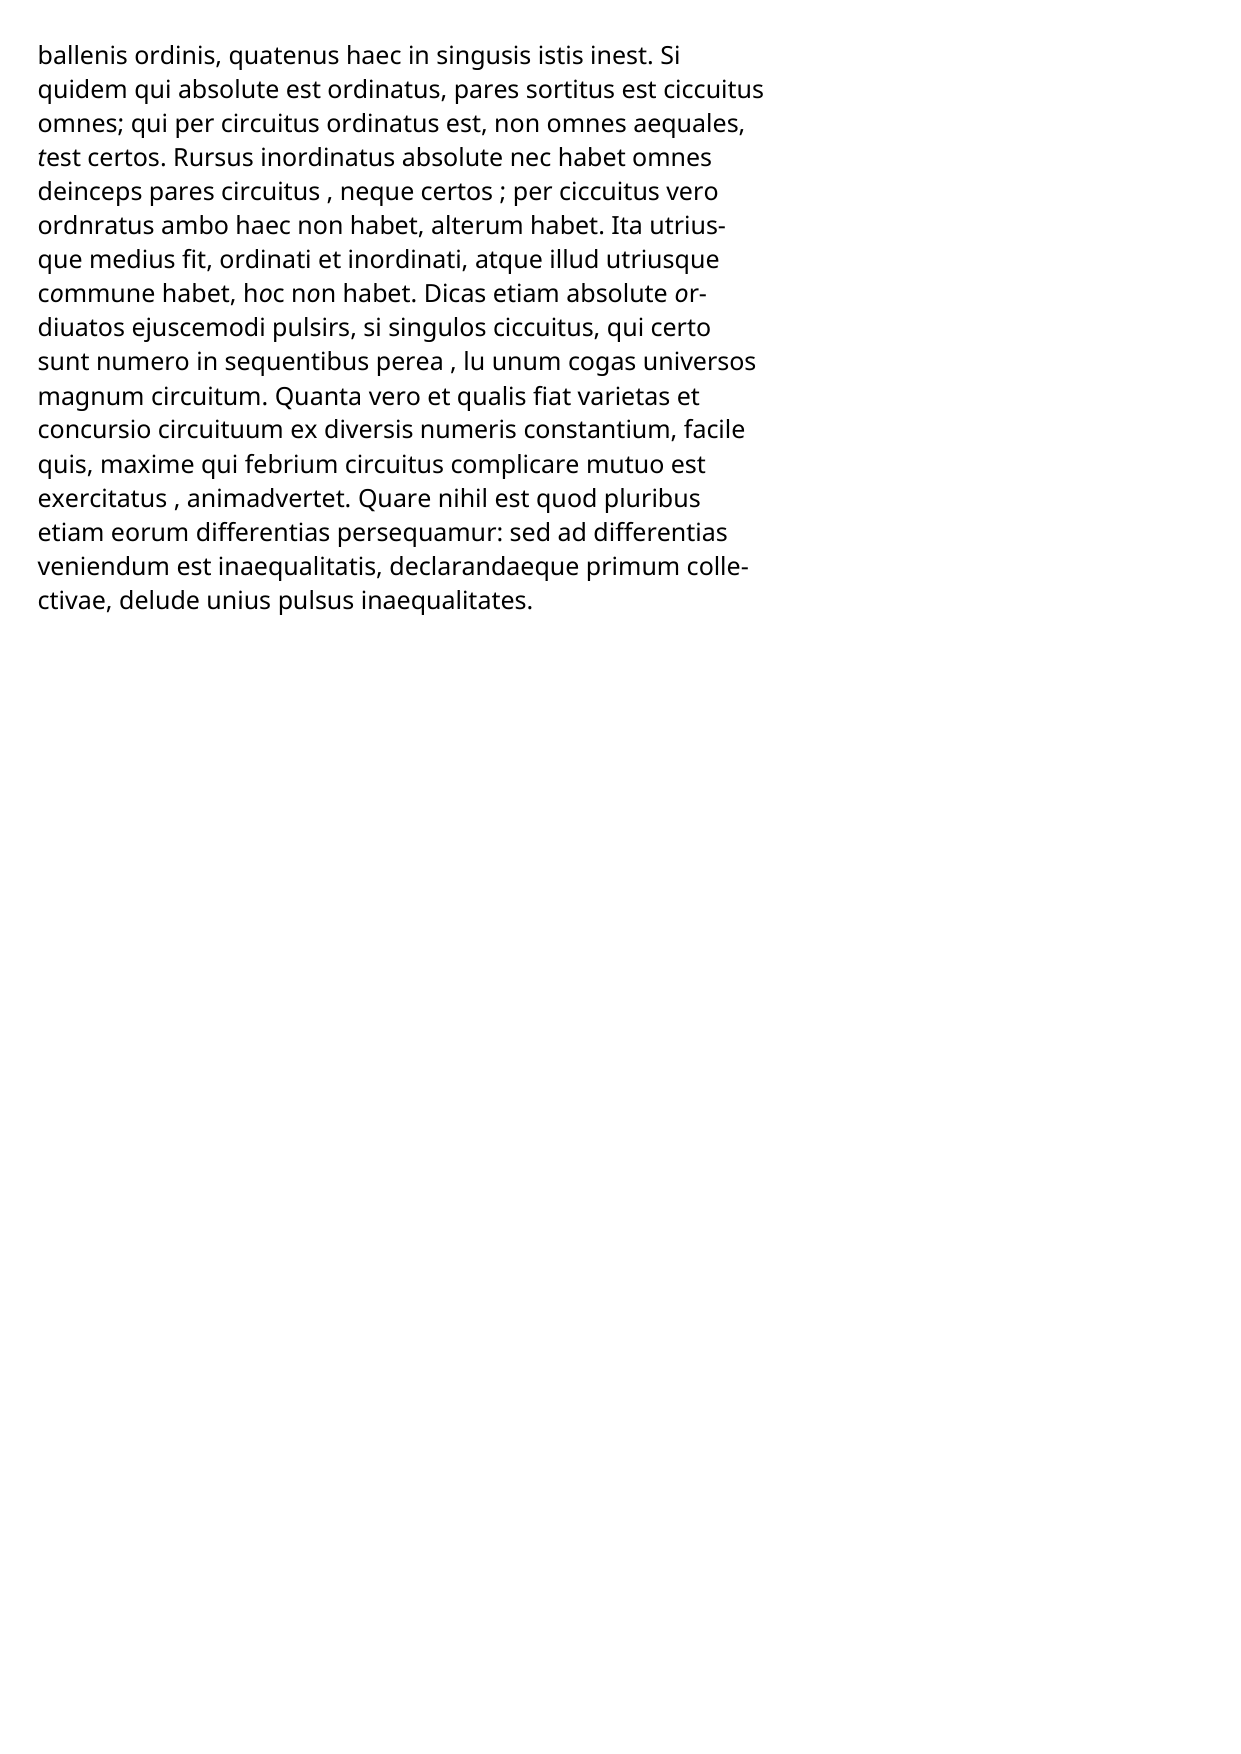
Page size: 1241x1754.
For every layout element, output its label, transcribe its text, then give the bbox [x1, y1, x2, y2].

text ballenis ordinis, quatenus haec in singusis istis inest. Si quidem qui absolute est ordinatus, pares sortitus est ciccuitus omnes; qui per circuitus ordinatus est, non omnes aequales, test certos. Rursus inordinatus absolute nec habet omnes deinceps pares circuitus , neque certos ; per ciccuitus vero ordnratus ambo haec non habet, alterum habet. Ita utrius- que medius fit, ordinati et inordinati, atque illud utriusque commune habet, hoc non habet. Dicas etiam absolute or- diuatos ejuscemodi pulsirs, si singulos ciccuitus, qui certo sunt numero in sequentibus perea , lu unum cogas universos magnum circuitum. Quanta vero et qualis fiat varietas et concursio circuituum ex diversis numeris constantium, facile quis, maxime qui febrium circuitus complicare mutuo est exercitatus , animadvertet. Quare nihil est quod pluribus etiam eorum differentias persequamur: sed ad differentias veniendum est inaequalitatis, declarandaeque primum colle- ctivae, delude unius pulsus inaequalitates. [37, 37, 1203, 617]
